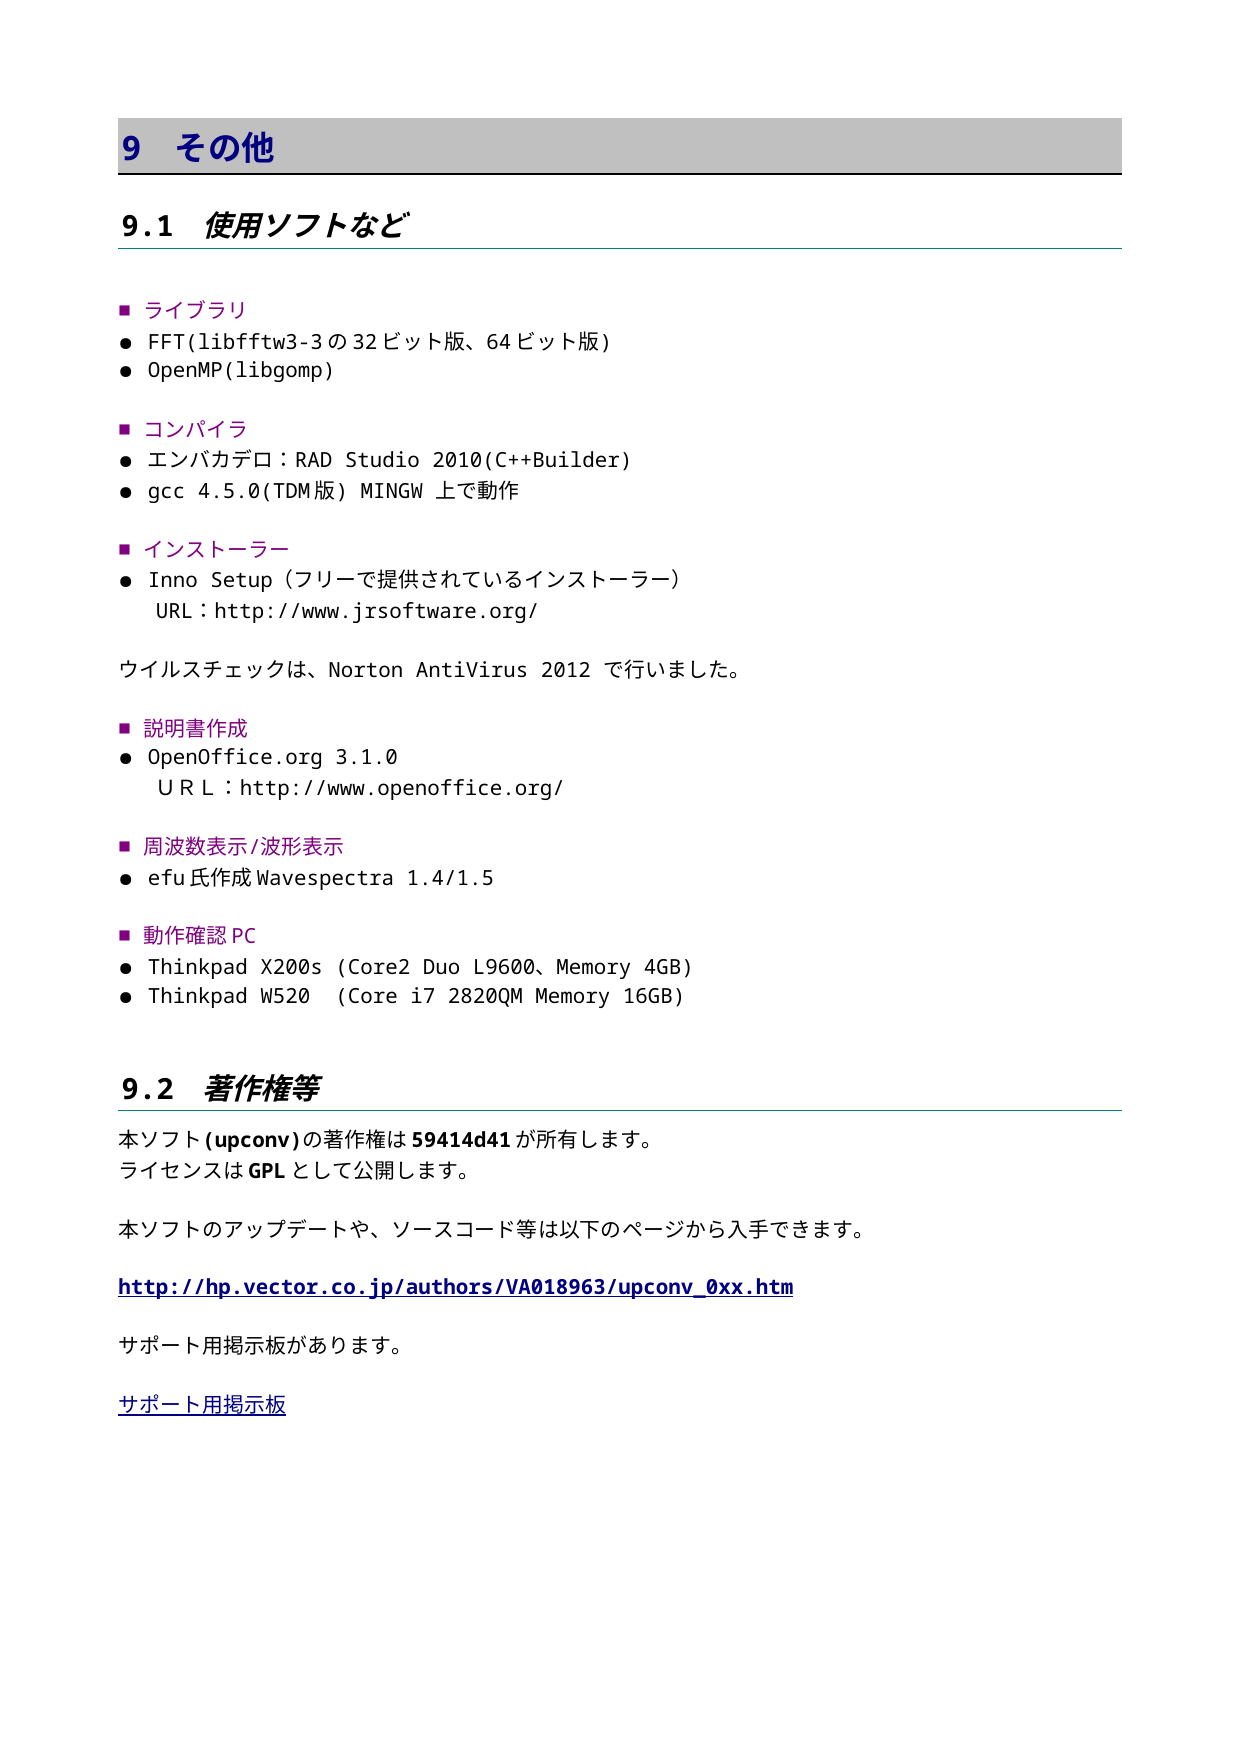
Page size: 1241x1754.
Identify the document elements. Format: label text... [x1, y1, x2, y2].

subtitle その他 [118, 118, 1122, 173]
text ■ インストーラー [118, 533, 1122, 563]
text ■ 動作確認PC [118, 919, 1122, 950]
text http://hp.vector.co.jp/authors/VA018963/upconv_0xx.htm [118, 1272, 1122, 1300]
text 本ソフトのアップデートや、ソースコード等は以下のページから入手できます。 [118, 1213, 1122, 1243]
list OpenOffice.org 3.1.0 [118, 742, 1122, 771]
list Thinkpad X200s (Core2 Duo L9600、Memory 4GB) [118, 950, 1122, 981]
text ＵＲＬ：http://www.openoffice.org/ [118, 771, 1122, 801]
subtitle 使用ソフトなど [118, 200, 1122, 248]
text ■ コンパイラ [118, 412, 1122, 443]
text ライセンスはGPLとして公開します。 [118, 1153, 1122, 1184]
list Thinkpad W520 (Core i7 2820QM Memory 16GB) [118, 981, 1122, 1009]
text ■ 周波数表示/波形表示 [118, 830, 1122, 860]
list efu氏作成Wavespectra 1.4/1.5 [118, 860, 1122, 891]
text ■ ライブラリ [118, 294, 1122, 325]
list gcc 4.5.0(TDM版) MINGW 上で動作 [118, 473, 1122, 504]
text サポート用掲示板 [118, 1388, 1122, 1418]
text ウイルスチェックは、Norton AntiVirus 2012 で行いました。 [118, 653, 1122, 683]
list OpenMP(libgomp) [118, 355, 1122, 384]
list エンバカデロ：RAD Studio 2010(C++Builder) [118, 443, 1122, 473]
text URL：http://www.jrsoftware.org/ [118, 594, 1122, 624]
text サポート用掲示板があります。 [118, 1329, 1122, 1359]
list Inno Setup（フリーで提供されているインストーラー） [118, 563, 1122, 594]
subtitle 著作権等 [118, 1063, 1122, 1110]
text ■ 説明書作成 [118, 712, 1122, 742]
list FFT(libfftw3-3の32ビット版、64ビット版) [118, 325, 1122, 355]
text 本ソフト(upconv)の著作権は59414d41が所有します。 [118, 1123, 1122, 1153]
